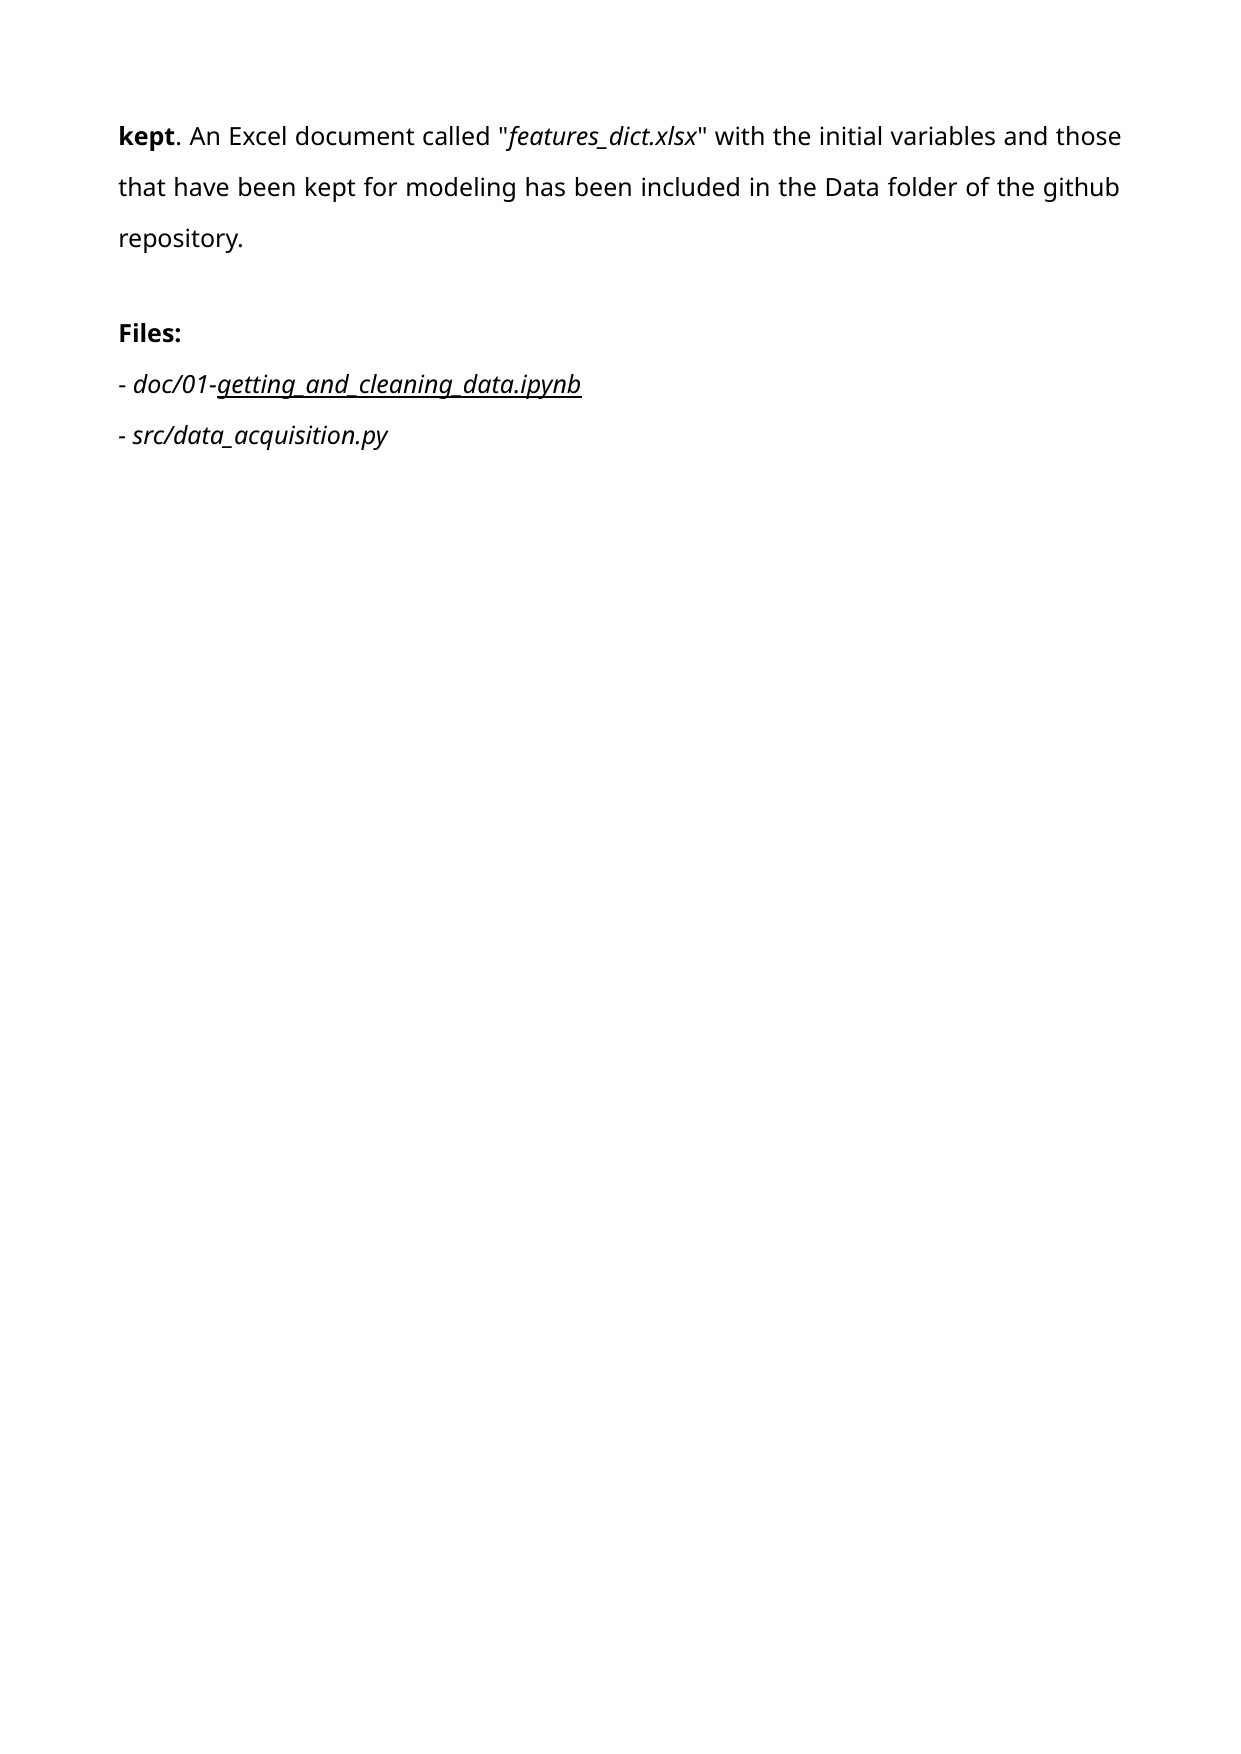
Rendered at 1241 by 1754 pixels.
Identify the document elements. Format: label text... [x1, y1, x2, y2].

text kept. An Excel document called "features_dict.xlsx" with the initial variables and those that have been kept for modeling has been included in the Data folder of the github repository. [118, 118, 1122, 254]
text - src/data_acquisition.py [118, 418, 1122, 452]
text Files: [118, 316, 1122, 350]
text - doc/01-getting_and_cleaning_data.ipynb [118, 367, 1122, 401]
